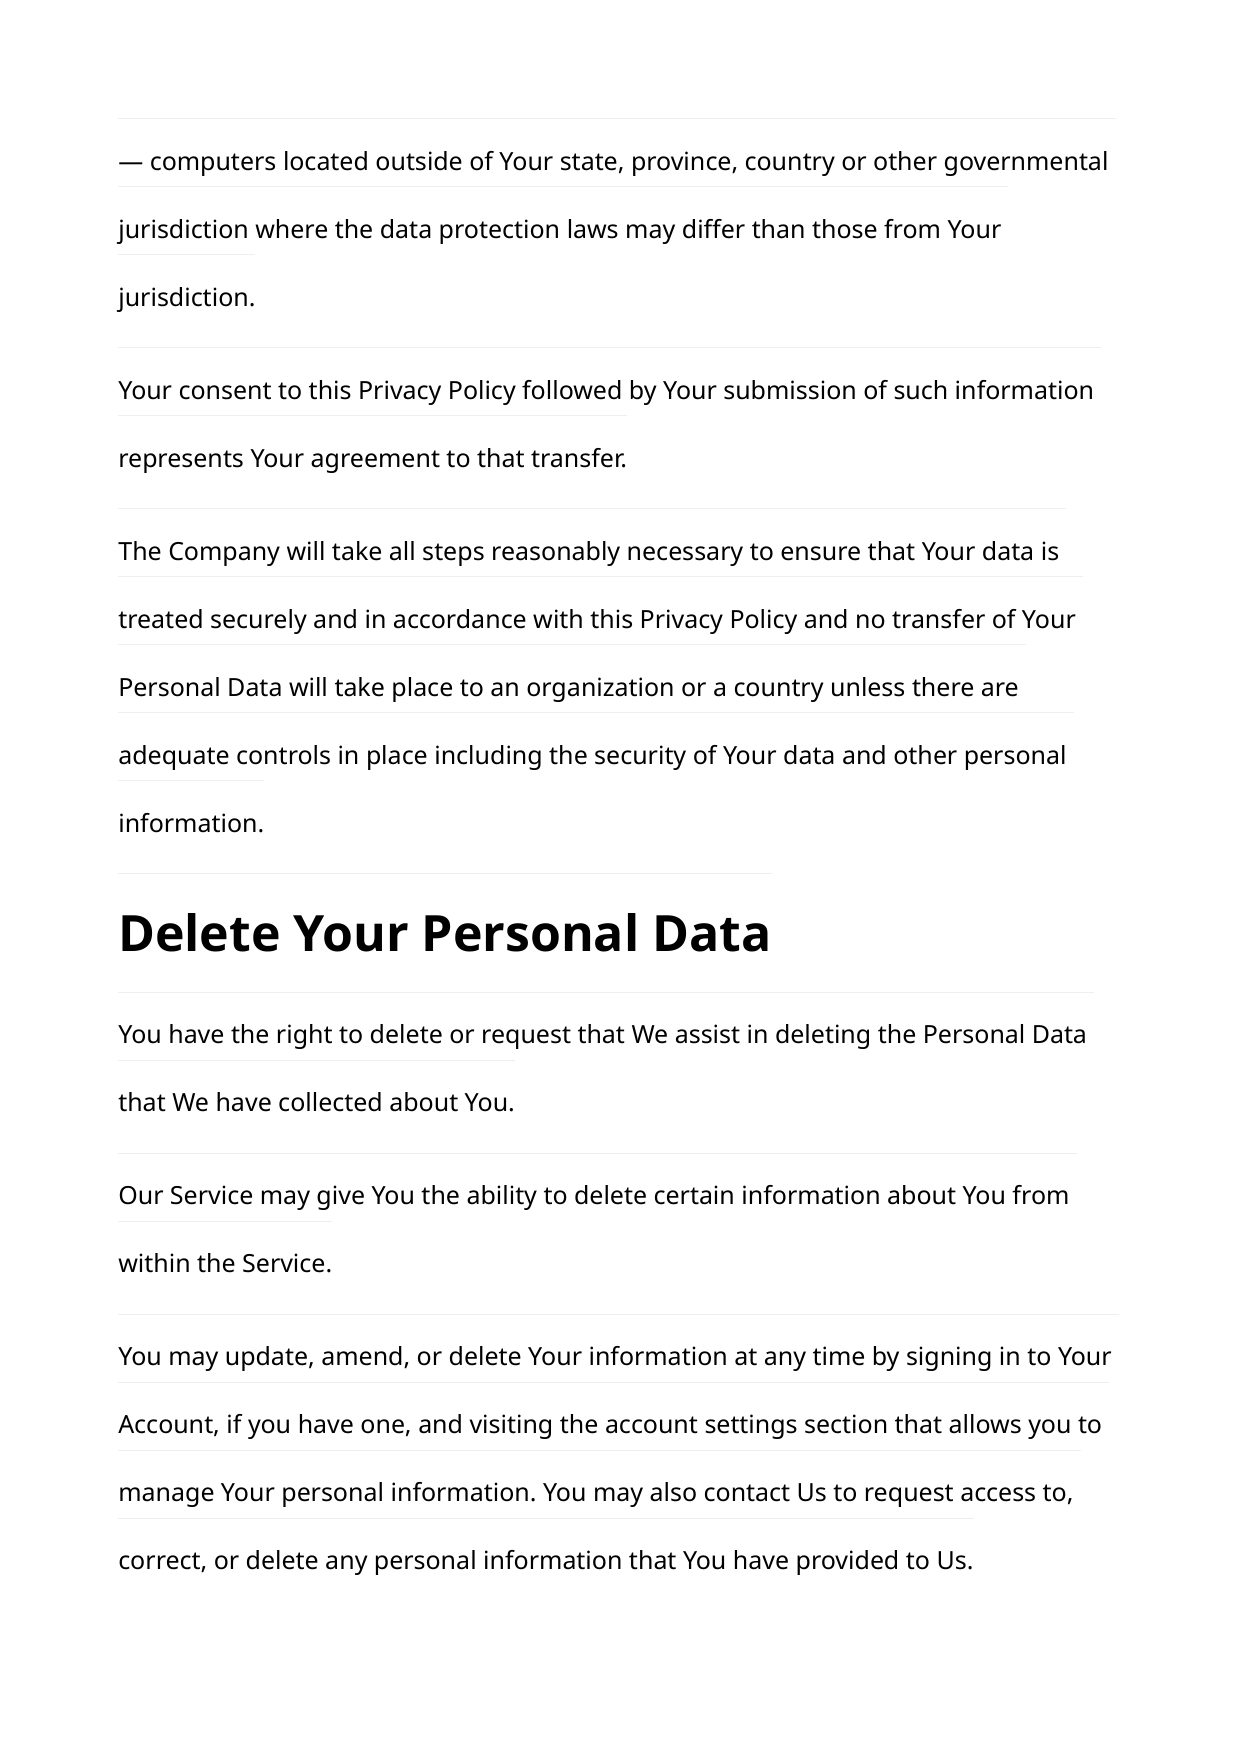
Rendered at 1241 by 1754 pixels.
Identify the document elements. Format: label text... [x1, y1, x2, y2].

subtitle Delete Your Personal Data [118, 873, 1122, 967]
text You have the right to delete or request that We assist in deleting the Personal Data that We have collected about You. [118, 992, 1122, 1119]
text Our Service may give You the ability to delete certain information about You from within the Service. [118, 1153, 1122, 1280]
text The Company will take all steps reasonably necessary to ensure that Your data is treated securely and in accordance with this Privacy Policy and no transfer of Your Personal Data will take place to an organization or a country unless there are adequate controls in place including the security of Your data and other personal information. [118, 508, 1122, 839]
text You may update, amend, or delete Your information at any time by signing in to Your Account, if you have one, and visiting the account settings section that allows you to manage Your personal information. You may also contact Us to request access to, correct, or delete any personal information that You have provided to Us. [118, 1314, 1122, 1577]
text Your consent to this Privacy Policy followed by Your submission of such information represents Your agreement to that transfer. [118, 347, 1122, 474]
text — computers located outside of Your state, province, country or other governmental jurisdiction where the data protection laws may differ than those from Your jurisdiction. [118, 118, 1122, 313]
